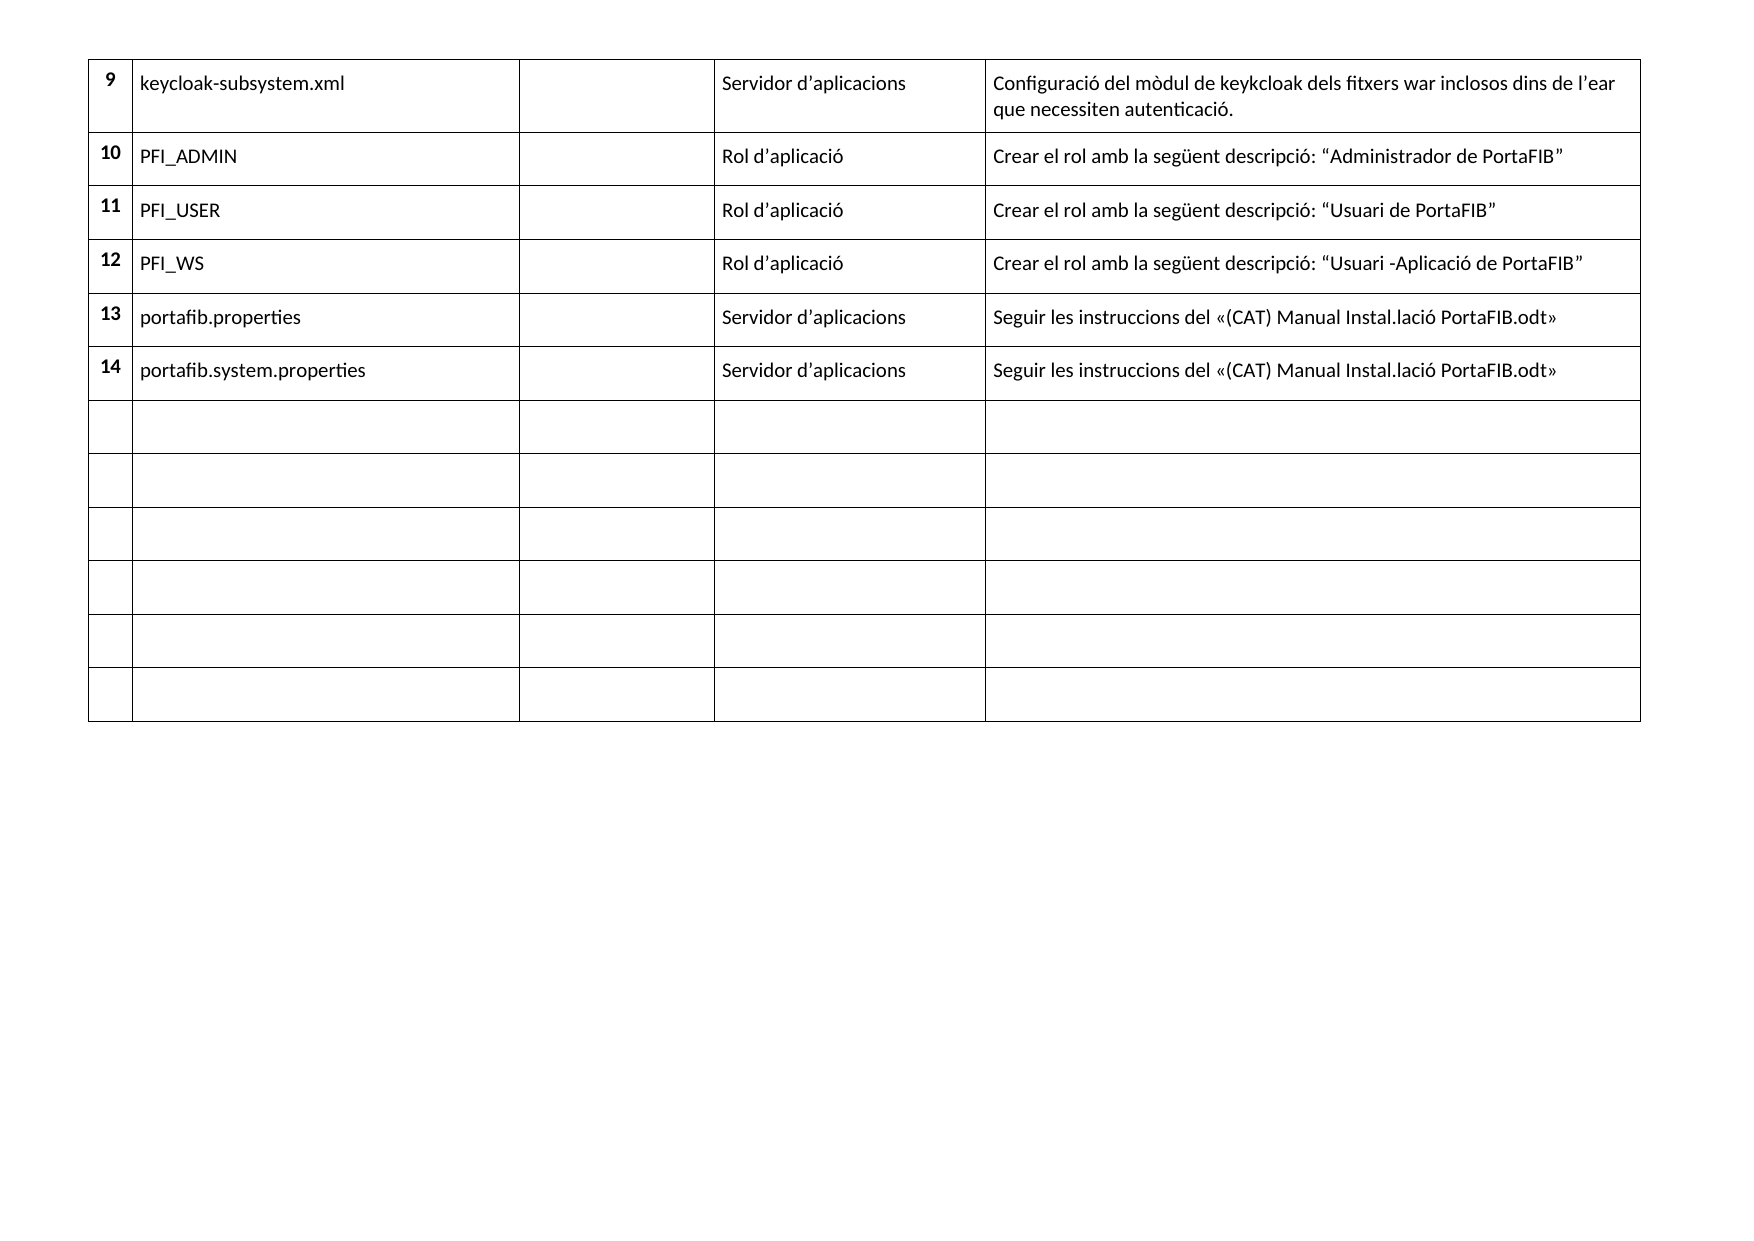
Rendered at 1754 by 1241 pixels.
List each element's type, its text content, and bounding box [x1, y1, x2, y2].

table_cell 12 [89, 240, 132, 292]
table_cell [986, 561, 1640, 614]
table_cell [89, 561, 132, 614]
table_cell [89, 454, 132, 507]
table_cell PFI_USER [133, 186, 519, 239]
table_cell portafib.system.properties [133, 347, 519, 399]
table_cell [89, 615, 132, 667]
table_cell Servidor d’aplicacions [715, 294, 985, 346]
table_cell Rol d’aplicació [715, 186, 985, 239]
table_cell Servidor d’aplicacions [715, 347, 985, 399]
table_cell Seguir les instruccions del «(CAT) Manual Instal.lació PortaFIB.odt» [986, 294, 1640, 346]
table_cell [520, 561, 714, 614]
table_cell PFI_WS [133, 240, 519, 292]
table_cell [520, 615, 714, 667]
table_cell Servidor d’aplicacions [715, 60, 985, 132]
table_cell [715, 454, 985, 507]
table_cell Crear el rol amb la següent descripció: “Usuari -Aplicació de PortaFIB” [986, 240, 1640, 292]
table_cell [89, 401, 132, 453]
table_cell 9 [89, 60, 132, 132]
table_cell [133, 668, 519, 721]
table_cell [520, 60, 714, 132]
table_cell Configuració del mòdul de keykcloak dels fitxers war inclosos dins de l’ear que necessiten autenticació. [986, 60, 1640, 132]
table_cell [133, 454, 519, 507]
table_cell 14 [89, 347, 132, 399]
table_cell [133, 508, 519, 560]
table_cell PFI_ADMIN [133, 133, 519, 185]
table_cell [89, 668, 132, 721]
table_cell 10 [89, 133, 132, 185]
table_cell [986, 615, 1640, 667]
table_cell [986, 668, 1640, 721]
table_cell [520, 240, 714, 292]
table_cell Rol d’aplicació [715, 240, 985, 292]
table_cell [715, 615, 985, 667]
table_cell keycloak-subsystem.xml [133, 60, 519, 132]
table_cell Seguir les instruccions del «(CAT) Manual Instal.lació PortaFIB.odt» [986, 347, 1640, 399]
table_cell [133, 615, 519, 667]
table_cell [715, 561, 985, 614]
table_cell Crear el rol amb la següent descripció: “Usuari de PortaFIB” [986, 186, 1640, 239]
table_cell [986, 454, 1640, 507]
table_cell [520, 401, 714, 453]
table_cell [715, 401, 985, 453]
table_cell [715, 668, 985, 721]
table_cell [520, 347, 714, 399]
table_cell [520, 133, 714, 185]
table_cell [520, 454, 714, 507]
table_cell portafib.properties [133, 294, 519, 346]
table_cell [520, 294, 714, 346]
table_cell Crear el rol amb la següent descripció: “Administrador de PortaFIB” [986, 133, 1640, 185]
table_cell [133, 561, 519, 614]
table_cell [133, 401, 519, 453]
table_cell 13 [89, 294, 132, 346]
table_cell [986, 508, 1640, 560]
table_cell 11 [89, 186, 132, 239]
table_cell [520, 668, 714, 721]
table_cell [715, 508, 985, 560]
table_cell Rol d’aplicació [715, 133, 985, 185]
table_cell [520, 186, 714, 239]
table_cell [89, 508, 132, 560]
table_cell [520, 508, 714, 560]
table_cell [986, 401, 1640, 453]
